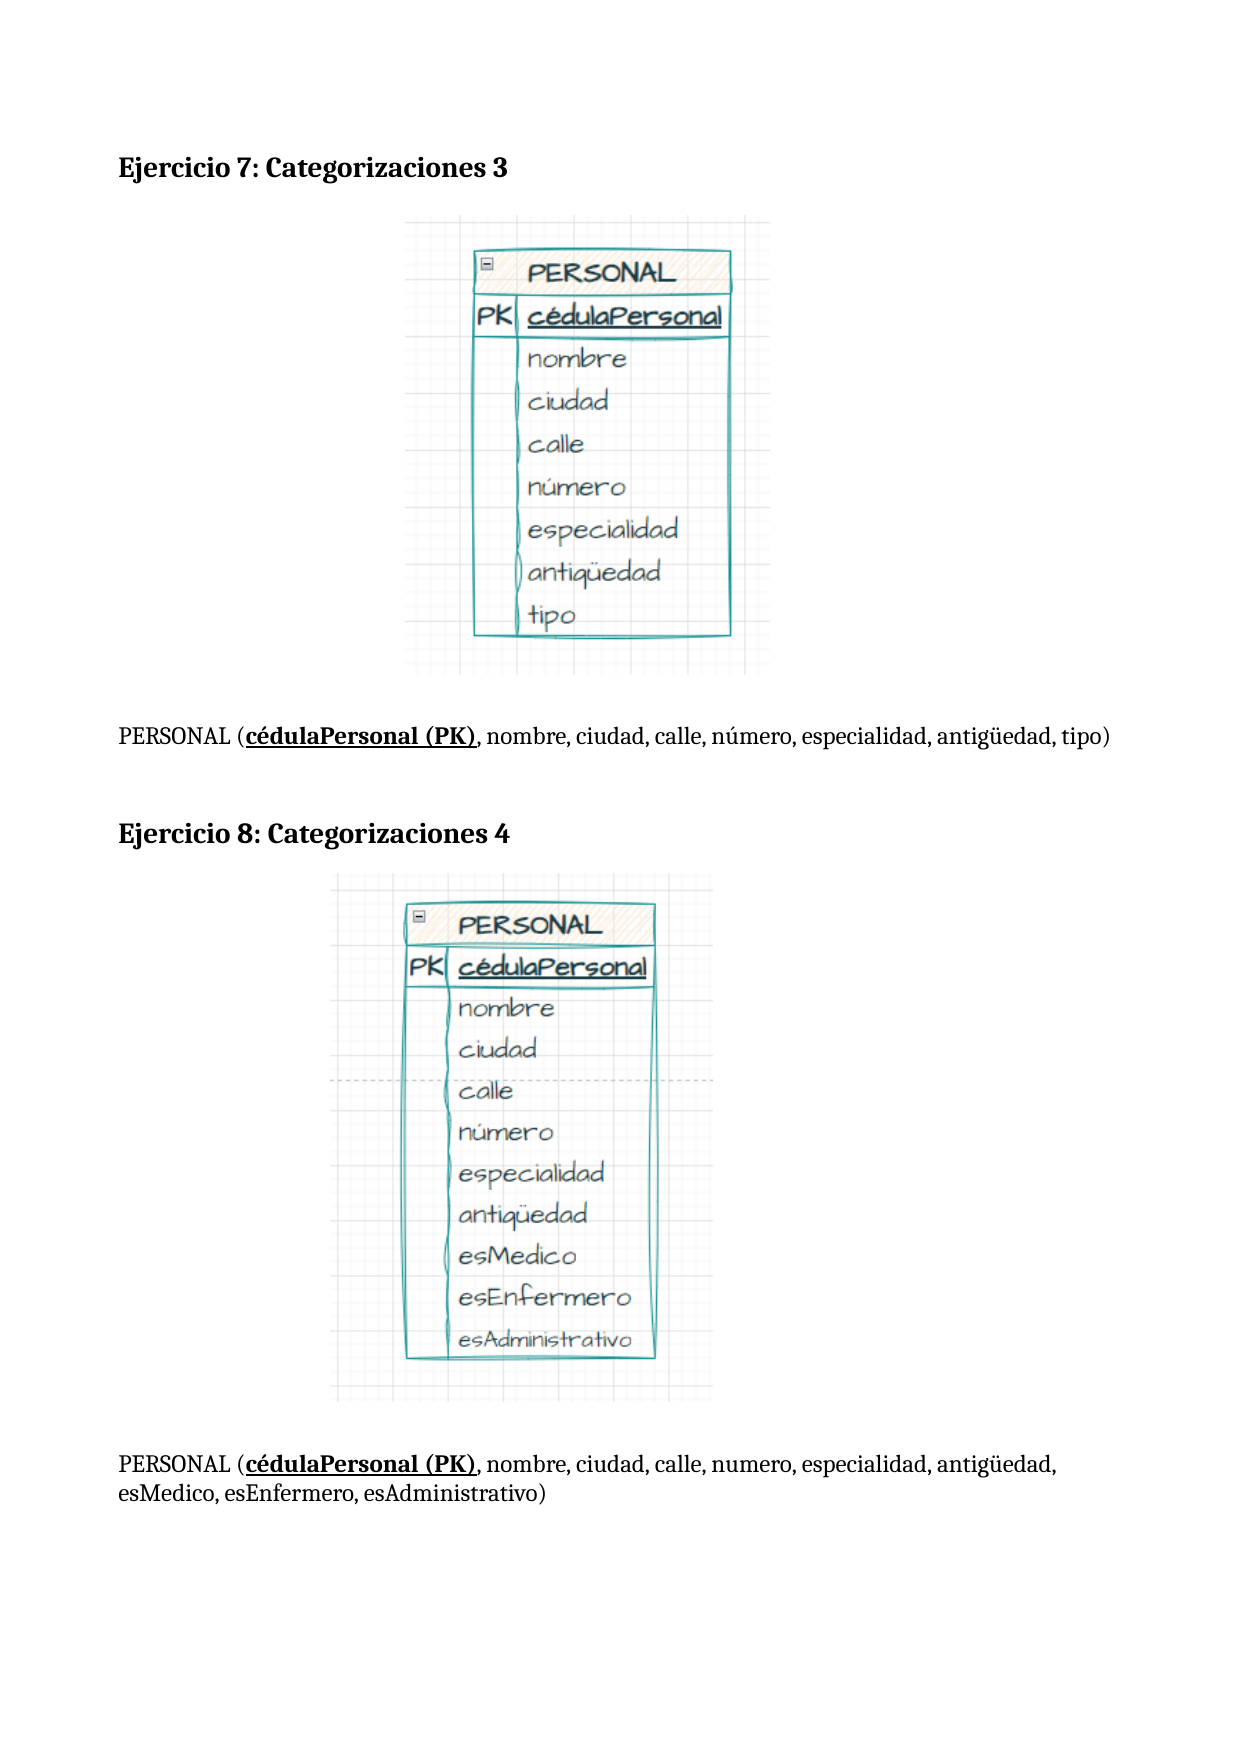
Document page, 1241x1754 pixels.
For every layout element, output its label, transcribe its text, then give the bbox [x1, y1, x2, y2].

picture [330, 873, 713, 1402]
text Ejercicio 8: Categorizaciones 4 [118, 818, 1122, 851]
text PERSONAL (cédulaPersonal (PK), nombre, ciudad, calle, numero, especialidad, antigüedad, esMedico, esEnfermero, esAdministrativo) [118, 1450, 1122, 1508]
text PERSONAL (cédulaPersonal (PK), nombre, ciudad, calle, número, especialidad, antigüedad, tipo) [118, 722, 1122, 751]
text Ejercicio 7: Categorizaciones 3 [118, 152, 1122, 185]
picture [405, 215, 770, 675]
